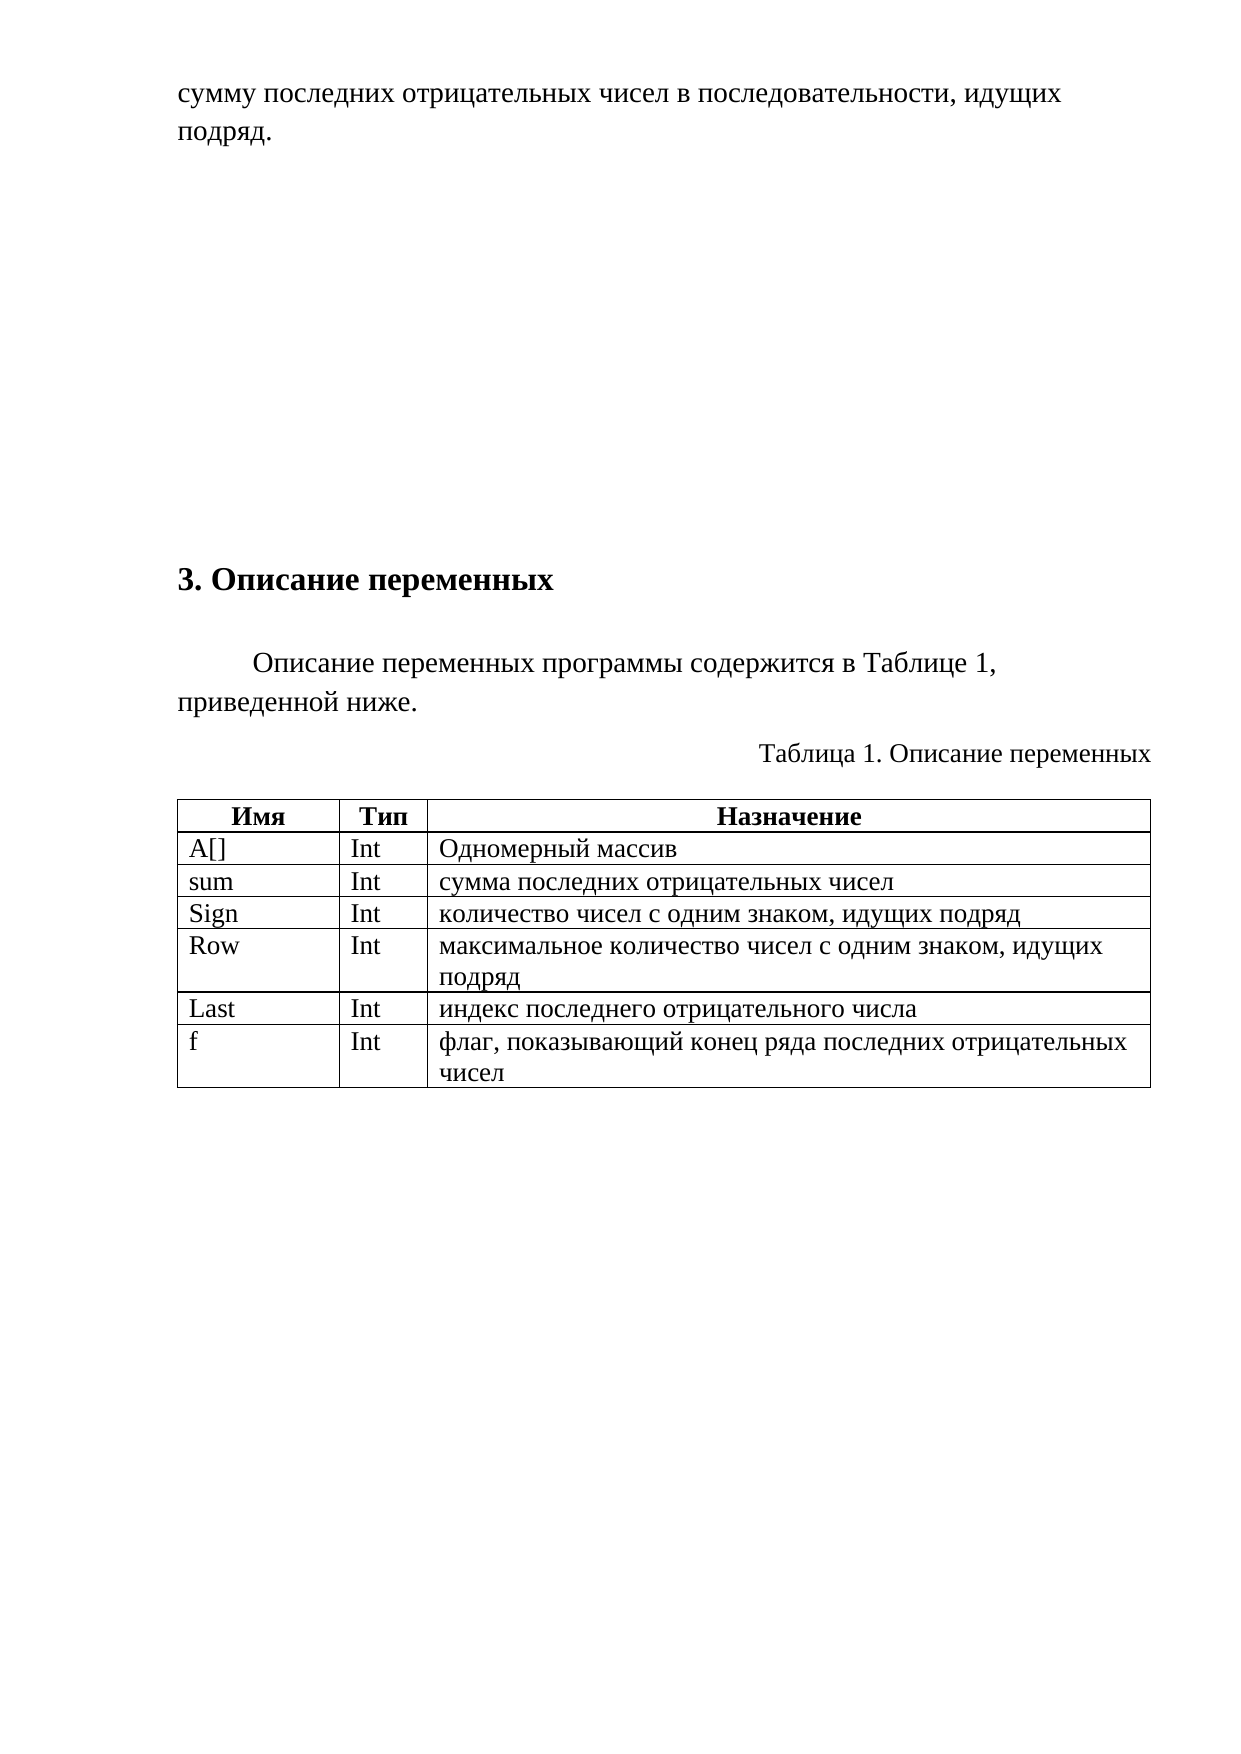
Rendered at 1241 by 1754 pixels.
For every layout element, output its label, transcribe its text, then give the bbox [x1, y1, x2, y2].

table_cell Одномерный массив [428, 833, 1150, 864]
table_cell количество чисел с одним знаком, идущих подряд [428, 897, 1150, 928]
subtitle 3. Описание переменных [177, 559, 1152, 598]
table_cell Int [340, 993, 427, 1023]
table_cell Int [340, 897, 427, 928]
text сумму последних отрицательных чисел в последовательности, идущих подряд. [177, 75, 1152, 147]
table_cell сумма последних отрицательных чисел [428, 865, 1150, 896]
table_cell Int [340, 865, 427, 896]
table_cell Int [340, 929, 427, 991]
table_cell Int [340, 833, 427, 864]
table_cell максимальное количество чисел с одним знаком, идущих подряд [428, 929, 1150, 991]
table_cell Sign [178, 897, 339, 928]
table_cell Last [178, 993, 339, 1023]
table_header Тип [340, 800, 427, 831]
table_cell A[] [178, 833, 339, 864]
table_cell индекс последнего отрицательного числа [428, 993, 1150, 1023]
table_header Назначение [428, 800, 1150, 831]
table_cell sum [178, 865, 339, 896]
table_header Имя [178, 800, 339, 831]
table_cell флаг, показывающий конец ряда последних отрицательных чисел [428, 1025, 1150, 1087]
table_cell Int [340, 1025, 427, 1087]
text Таблица 1. Описание переменных [177, 737, 1152, 768]
table_cell Row [178, 929, 339, 991]
text Описание переменных программы содержится в Таблице 1, приведенной ниже. [177, 645, 1152, 717]
table_cell f [178, 1025, 339, 1087]
